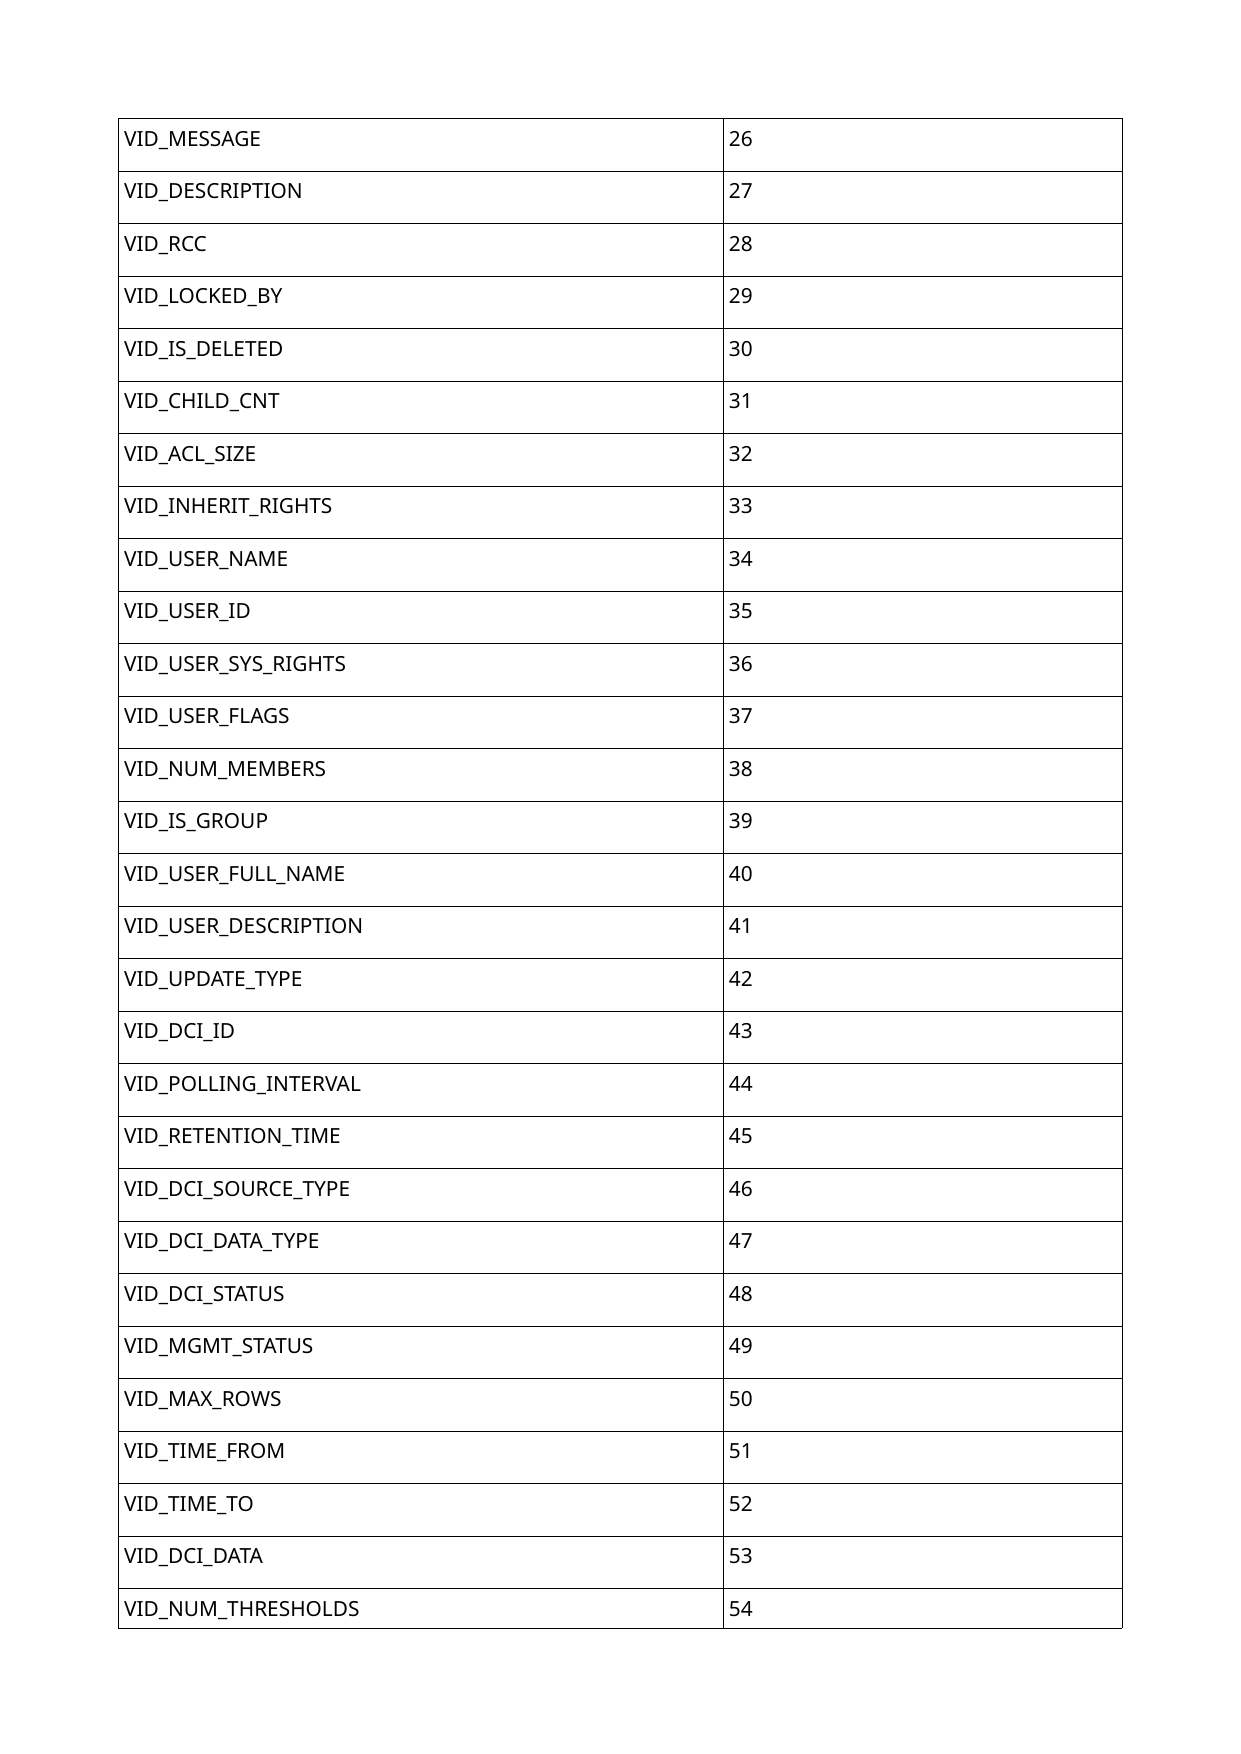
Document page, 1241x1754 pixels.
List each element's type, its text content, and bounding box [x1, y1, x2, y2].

table_cell VID_DCI_ID [119, 1012, 723, 1063]
table_cell 54 [724, 1589, 1122, 1628]
table_cell 32 [724, 434, 1122, 486]
table_cell 43 [724, 1012, 1122, 1063]
table_cell 30 [724, 329, 1122, 381]
table_cell VID_USER_FULL_NAME [119, 854, 723, 906]
table_cell 45 [724, 1117, 1122, 1168]
table_cell 46 [724, 1169, 1122, 1221]
table_cell VID_RCC [119, 224, 723, 276]
table_cell 47 [724, 1222, 1122, 1273]
table_cell 29 [724, 277, 1122, 328]
table_cell VID_USER_NAME [119, 539, 723, 591]
table_cell VID_LOCKED_BY [119, 277, 723, 328]
table_cell 44 [724, 1064, 1122, 1116]
table_cell 41 [724, 907, 1122, 958]
table_cell VID_MAX_ROWS [119, 1379, 723, 1431]
table_cell 31 [724, 382, 1122, 433]
table_cell 33 [724, 487, 1122, 538]
table_cell VID_DCI_DATA_TYPE [119, 1222, 723, 1273]
table_cell VID_DESCRIPTION [119, 172, 723, 223]
table_cell 26 [724, 119, 1122, 171]
table_cell VID_INHERIT_RIGHTS [119, 487, 723, 538]
table_cell VID_NUM_MEMBERS [119, 749, 723, 801]
table_cell VID_ACL_SIZE [119, 434, 723, 486]
table_cell 37 [724, 697, 1122, 748]
table_cell VID_USER_ID [119, 592, 723, 643]
table_cell VID_POLLING_INTERVAL [119, 1064, 723, 1116]
table_cell VID_UPDATE_TYPE [119, 959, 723, 1011]
table_cell VID_USER_DESCRIPTION [119, 907, 723, 958]
table_cell VID_RETENTION_TIME [119, 1117, 723, 1168]
table_cell 53 [724, 1537, 1122, 1588]
table_cell 36 [724, 644, 1122, 696]
table_cell VID_CHILD_CNT [119, 382, 723, 433]
table_cell VID_IS_GROUP [119, 802, 723, 853]
table_cell 40 [724, 854, 1122, 906]
table_cell VID_MESSAGE [119, 119, 723, 171]
table_cell VID_DCI_SOURCE_TYPE [119, 1169, 723, 1221]
table_cell VID_DCI_STATUS [119, 1274, 723, 1326]
table_cell VID_NUM_THRESHOLDS [119, 1589, 723, 1628]
table_cell VID_IS_DELETED [119, 329, 723, 381]
table_cell VID_USER_SYS_RIGHTS [119, 644, 723, 696]
table_cell 48 [724, 1274, 1122, 1326]
table_cell 50 [724, 1379, 1122, 1431]
table_cell VID_USER_FLAGS [119, 697, 723, 748]
table_cell 27 [724, 172, 1122, 223]
table_cell 28 [724, 224, 1122, 276]
table_cell VID_TIME_TO [119, 1484, 723, 1536]
table_cell 51 [724, 1432, 1122, 1483]
table_cell 34 [724, 539, 1122, 591]
table_cell VID_TIME_FROM [119, 1432, 723, 1483]
table_cell 38 [724, 749, 1122, 801]
table_cell 42 [724, 959, 1122, 1011]
table_cell 49 [724, 1327, 1122, 1378]
table_cell VID_MGMT_STATUS [119, 1327, 723, 1378]
table_cell 52 [724, 1484, 1122, 1536]
table_cell 39 [724, 802, 1122, 853]
table_cell 35 [724, 592, 1122, 643]
table_cell VID_DCI_DATA [119, 1537, 723, 1588]
